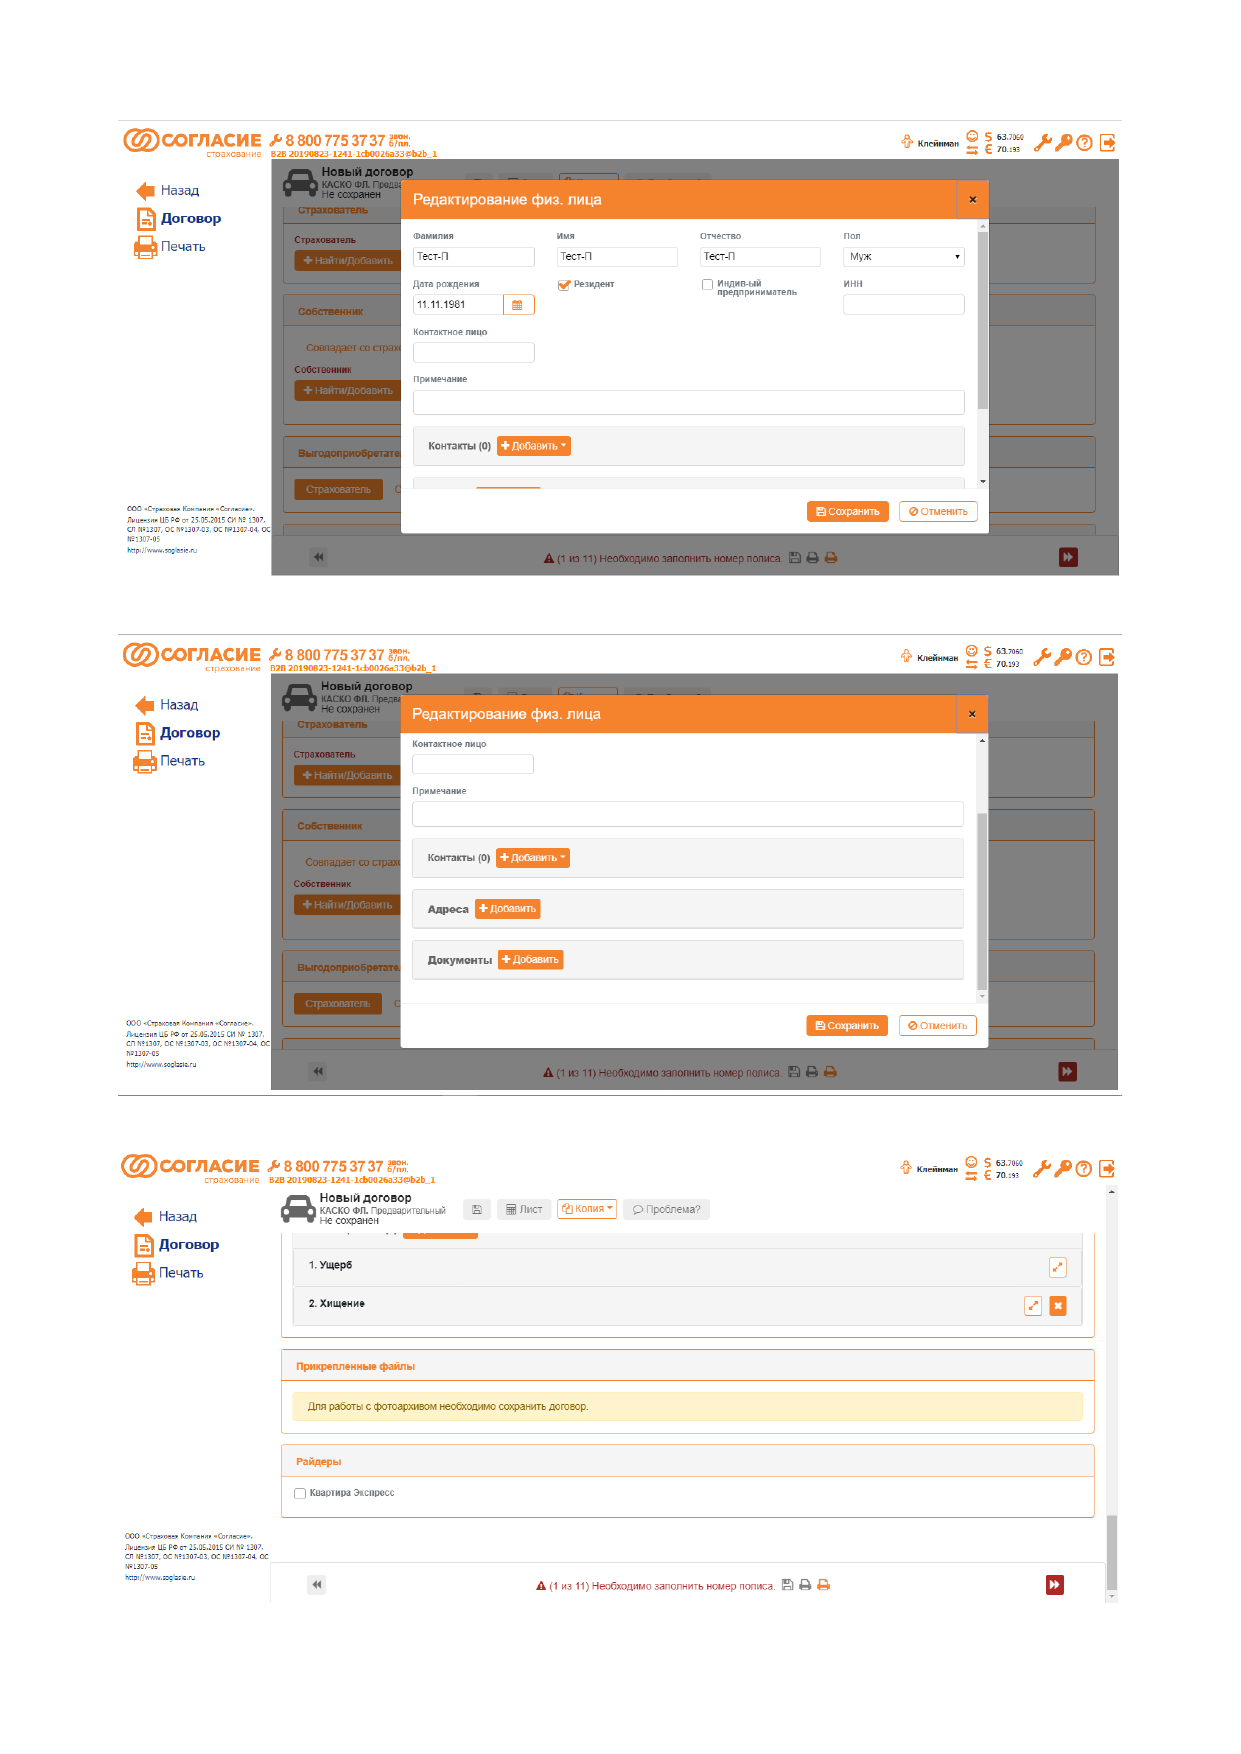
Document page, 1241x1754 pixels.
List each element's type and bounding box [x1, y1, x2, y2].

picture [118, 1150, 1123, 1607]
picture [118, 634, 1123, 1096]
picture [118, 118, 1123, 581]
